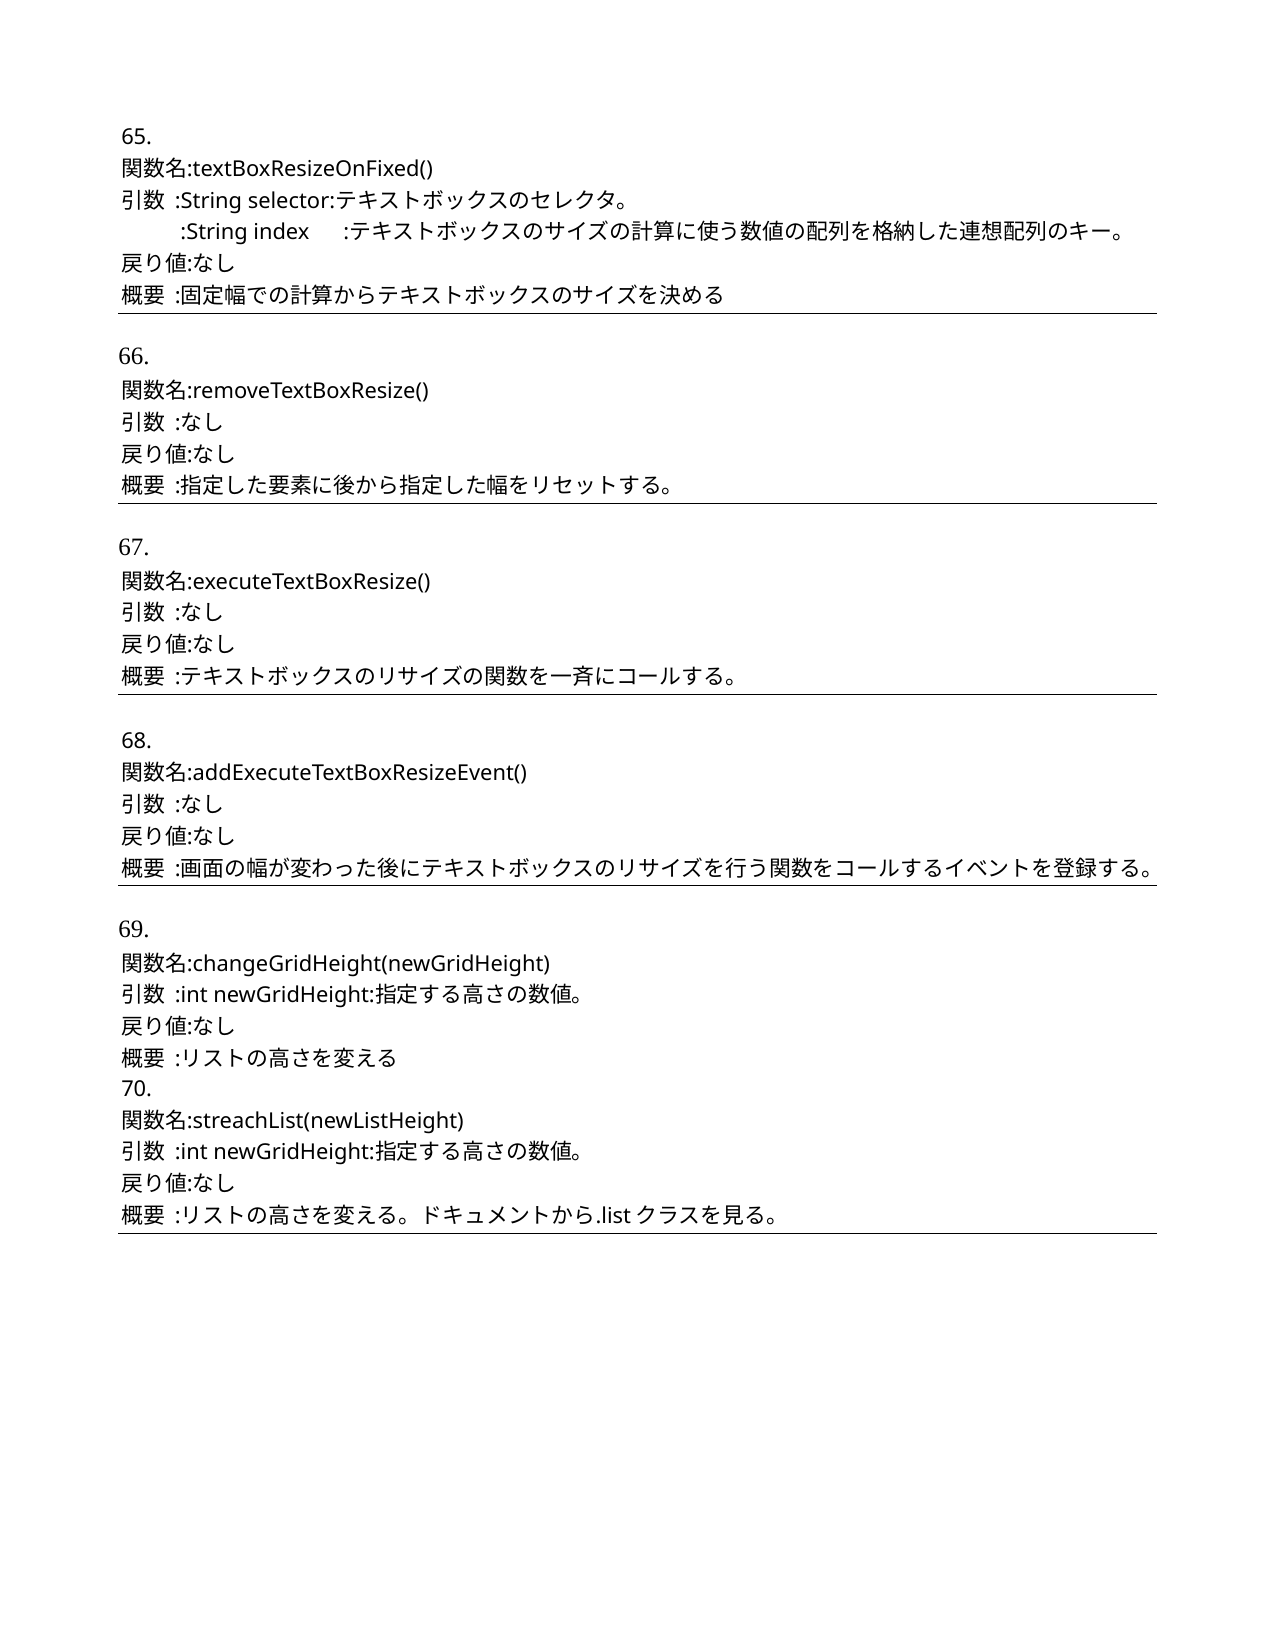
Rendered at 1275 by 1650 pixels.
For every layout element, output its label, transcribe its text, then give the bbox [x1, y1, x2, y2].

text 関数名:streachList(newListHeight) [118, 1103, 1157, 1134]
text :String index :テキストボックスのサイズの計算に使う数値の配列を格納した連想配列のキー。 [118, 214, 1157, 246]
text 引数 :int newGridHeight:指定する高さの数値。 [118, 977, 1157, 1009]
text 70. [118, 1073, 1157, 1103]
text 概要 :画面の幅が変わった後にテキストボックスのリサイズを行う関数をコールするイベントを登録する。 [118, 851, 1157, 885]
text 関数名:removeTextBoxResize() [118, 370, 1157, 405]
text 戻り値:なし [118, 627, 1157, 659]
text 引数 :String selector:テキストボックスのセレクタ。 [118, 183, 1157, 214]
text 引数 :なし [118, 405, 1157, 437]
text 引数 :int newGridHeight:指定する高さの数値。 [118, 1134, 1157, 1166]
text 戻り値:なし [118, 246, 1157, 278]
text 69. [118, 914, 1157, 943]
text 関数名:executeTextBoxResize() [118, 561, 1157, 595]
text 概要 :リストの高さを変える [118, 1041, 1157, 1073]
text 概要 :固定幅での計算からテキストボックスのサイズを決める [118, 278, 1157, 313]
text 66. [118, 341, 1157, 370]
text 戻り値:なし [118, 819, 1157, 851]
text 概要 :テキストボックスのリサイズの関数を一斉にコールする。 [118, 659, 1157, 694]
text 概要 :指定した要素に後から指定した幅をリセットする。 [118, 468, 1157, 503]
text 関数名:textBoxResizeOnFixed() [118, 151, 1157, 183]
text 戻り値:なし [118, 437, 1157, 468]
text 67. [118, 532, 1157, 561]
text 戻り値:なし [118, 1009, 1157, 1041]
text 引数 :なし [118, 787, 1157, 819]
text 関数名:addExecuteTextBoxResizeEvent() [118, 755, 1157, 787]
text 概要 :リストの高さを変える。ドキュメントから.listクラスを見る。 [118, 1198, 1157, 1233]
text 戻り値:なし [118, 1166, 1157, 1198]
text 引数 :なし [118, 595, 1157, 627]
text 68. [118, 722, 1157, 755]
text 関数名:changeGridHeight(newGridHeight) [118, 943, 1157, 977]
text 65. [118, 118, 1157, 151]
